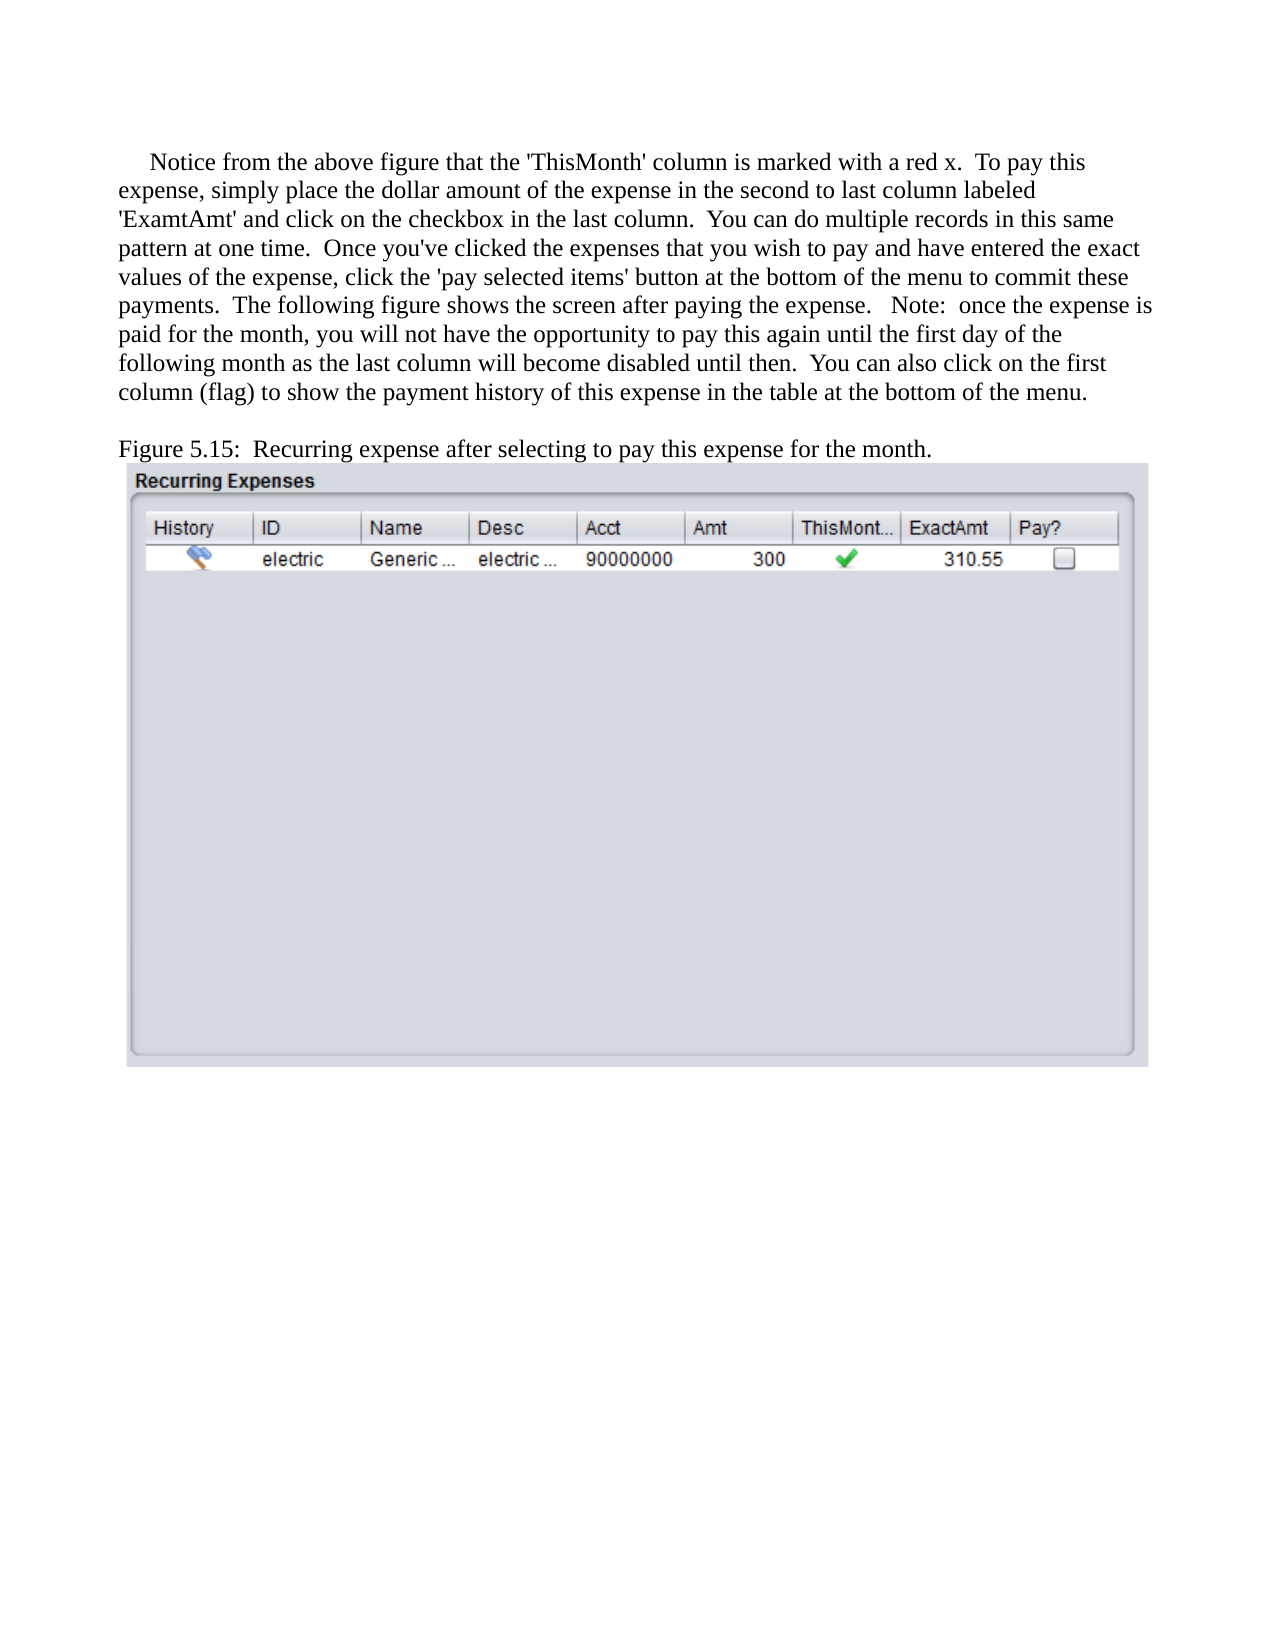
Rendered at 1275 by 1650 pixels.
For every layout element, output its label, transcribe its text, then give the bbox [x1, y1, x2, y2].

text Figure 5.15: Recurring expense after selecting to pay this expense for the month. [118, 434, 1157, 463]
text Notice from the above figure that the 'ThisMonth' column is marked with a red x. To pay this expense, simply place the dollar amount of the expense in the second to last column labeled 'ExamtAmt' and click on the checkbox in the last column. You can do multiple records in this same pattern at one time. Once you've clicked the expenses that you wish to pay and have entered the exact values of the expense, click the 'pay selected items' button at the bottom of the menu to commit these payments. The following figure shows the screen after paying the expense. Note: once the expense is paid for the month, you will not have the opportunity to pay this again until the first day of the following month as the last column will become disabled until then. You can also click on the first column (flag) to show the payment history of this expense in the table at the bottom of the menu. [118, 147, 1157, 406]
picture [126, 463, 1149, 1067]
